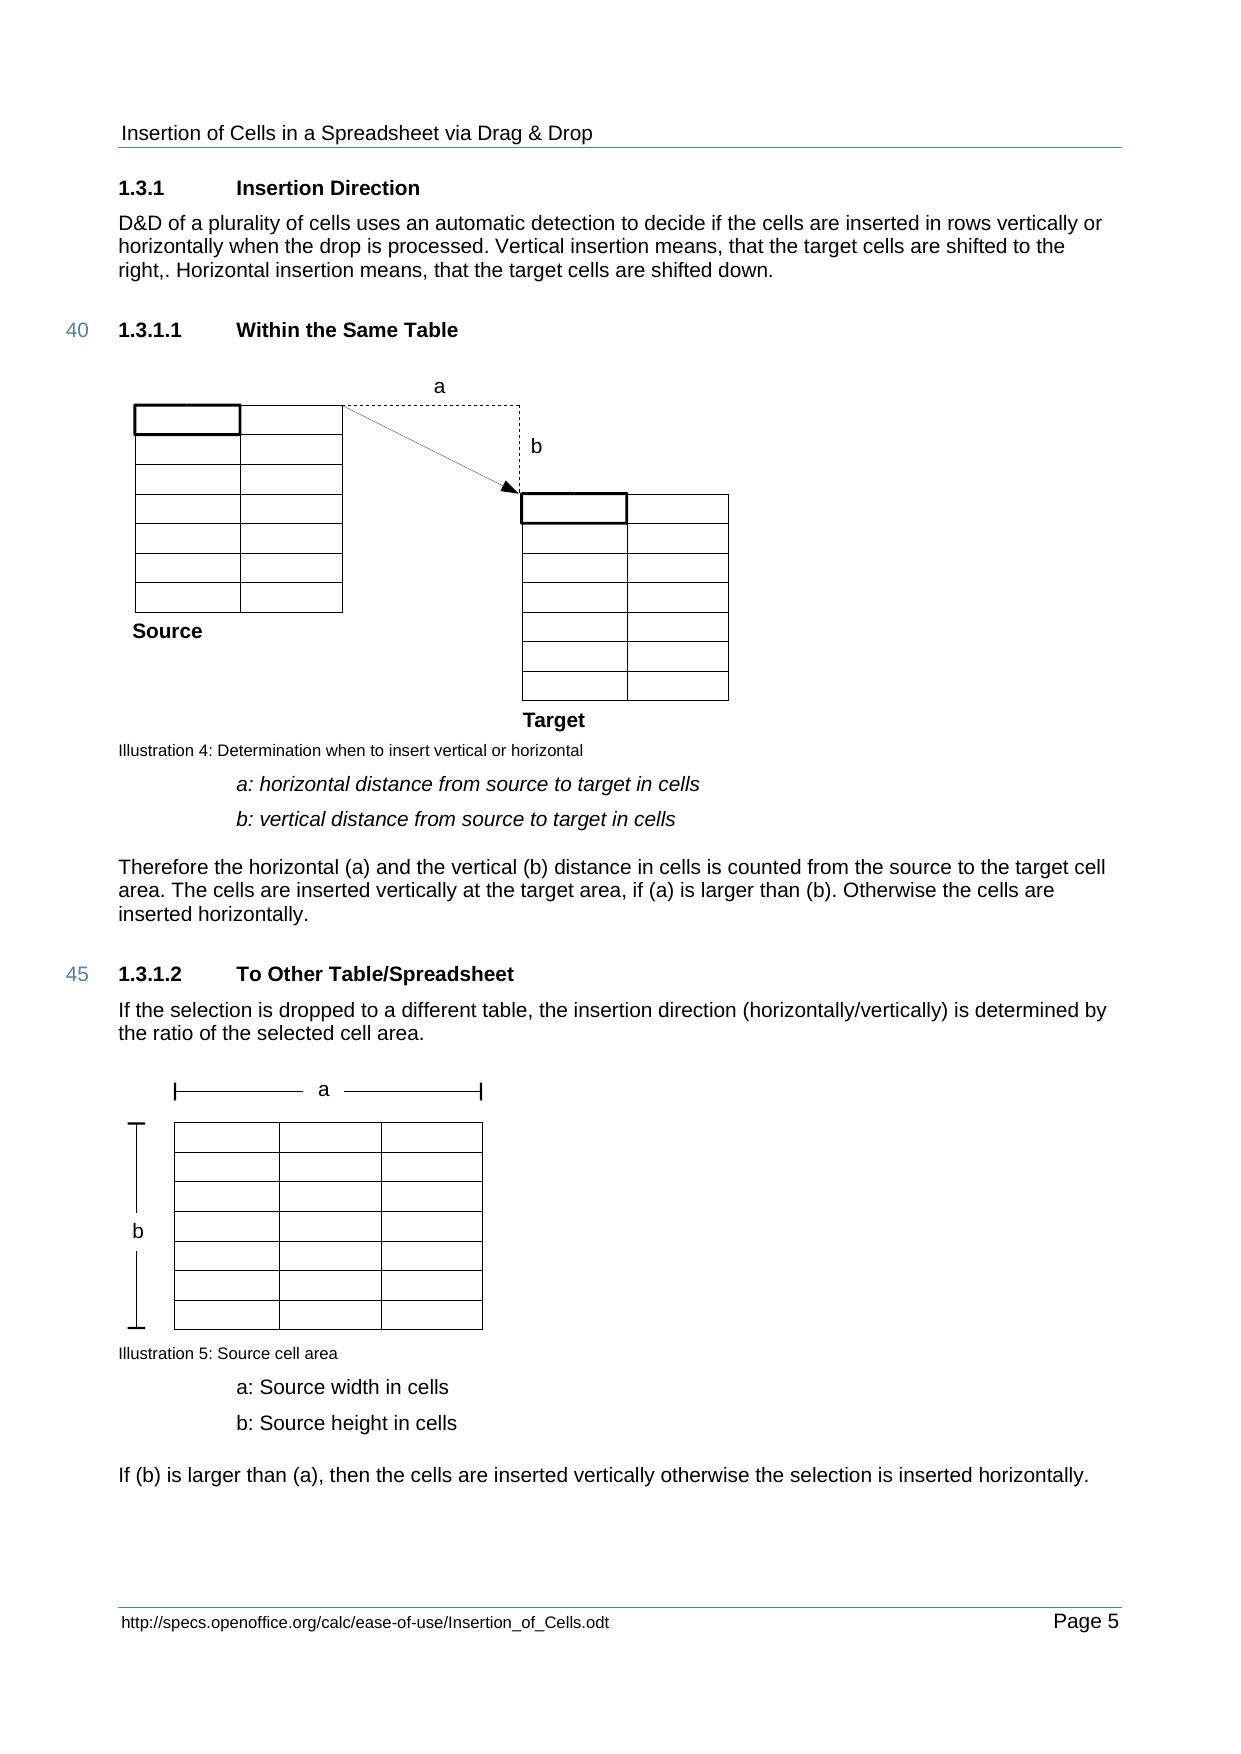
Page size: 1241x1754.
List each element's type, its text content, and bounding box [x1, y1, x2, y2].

text D&D of a plurality of cells uses an automatic detection to decide if the cells are inserted in rows vertically or horizontally when the drop is processed. Vertical insertion means, that the target cells are shifted to the right,. Horizontal insertion means, that the target cells are shifted down. [118, 212, 1122, 281]
text b: Source height in cells [118, 1411, 497, 1434]
text Therefore the horizontal (a) and the vertical (b) distance in cells is counted from the source to the target cell area. The cells are inserted vertically at the target area, if (a) is larger than (b). Otherwise the cells are inserted horizontally. [118, 856, 1122, 926]
text b: vertical distance from source to target in cells [118, 808, 730, 831]
subtitle Within the Same Table [118, 319, 1122, 342]
text a: horizontal distance from source to target in cells [118, 772, 730, 796]
text Illustration 4: Determination when to insert vertical or horizontal [118, 367, 730, 760]
subtitle To Other Table/Spreadsheet [118, 963, 1122, 986]
text Illustration 5: Source cell area [118, 1070, 497, 1363]
text If (b) is larger than (a), then the cells are inserted vertically otherwise the selection is inserted horizontally. [118, 1464, 1122, 1487]
text a: Source width in cells [118, 1376, 497, 1399]
subtitle Insertion Direction [118, 177, 1122, 200]
text If the selection is dropped to a different table, the insertion direction (horizontally/vertically) is determined by the ratio of the selected cell area. [118, 999, 1122, 1045]
